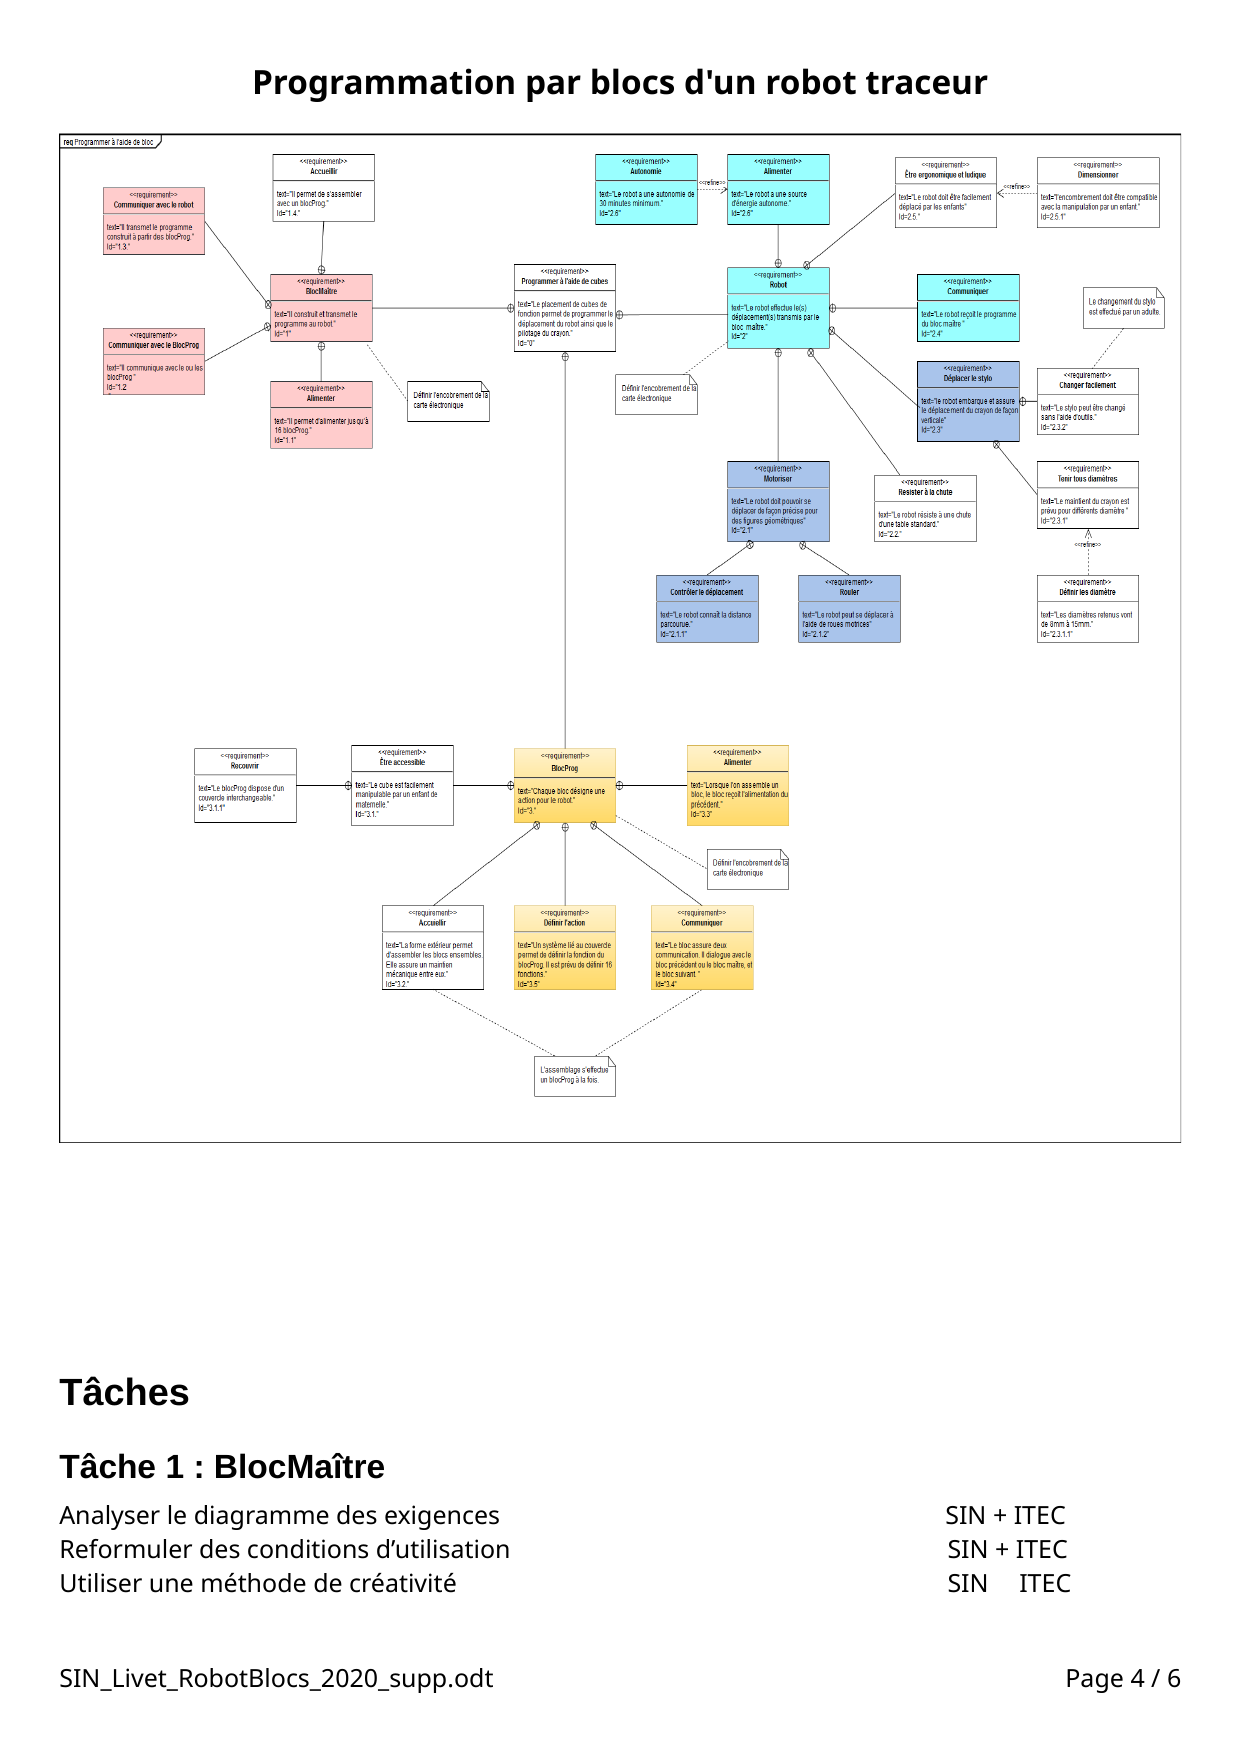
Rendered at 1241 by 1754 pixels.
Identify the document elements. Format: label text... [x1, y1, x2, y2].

picture [59, 133, 1182, 1143]
text Reformuler des conditions d’utilisation SIN + ITEC [59, 1532, 1181, 1566]
subtitle Tâche 1 : BlocMaître [59, 1447, 1181, 1485]
text Analyser le diagramme des exigences SIN + ITEC [59, 1498, 1181, 1532]
subtitle Tâches [59, 1370, 1181, 1413]
text Utiliser une méthode de créativité SIN ITEC [59, 1566, 1181, 1600]
